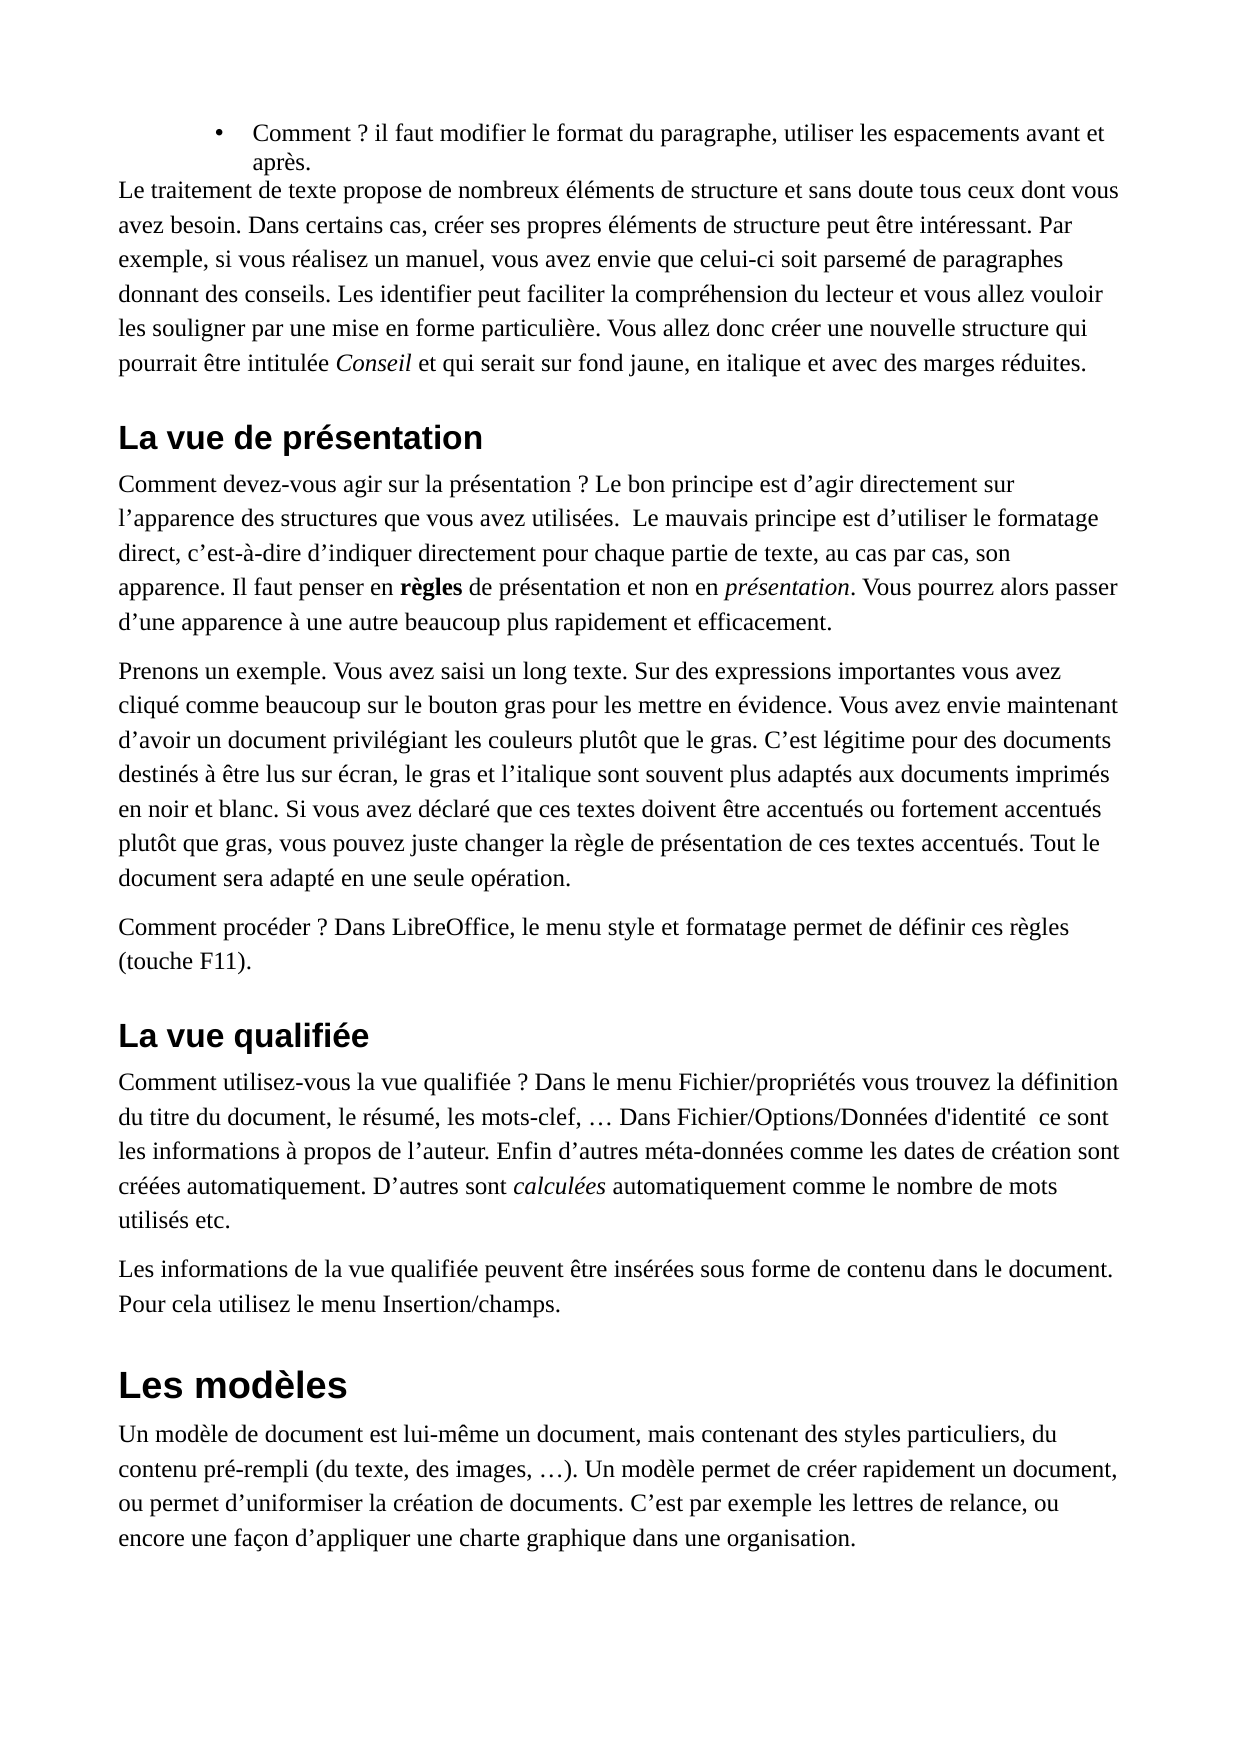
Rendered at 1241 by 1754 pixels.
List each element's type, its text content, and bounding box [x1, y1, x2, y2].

text Prenons un exemple. Vous avez saisi un long texte. Sur des expressions importantes vous avez cliqué comme beaucoup sur le bouton gras pour les mettre en évidence. Vous avez envie maintenant d’avoir un document privilégiant les couleurs plutôt que le gras. C’est légitime pour des documents destinés à être lus sur écran, le gras et l’italique sont souvent plus adaptés aux documents imprimés en noir et blanc. Si vous avez déclaré que ces textes doivent être accentués ou fortement accentués plutôt que gras, vous pouvez juste changer la règle de présentation de ces textes accentués. Tout le document sera adapté en une seule opération. [118, 656, 1122, 892]
subtitle La vue de présentation [118, 418, 1122, 457]
text Le traitement de texte propose de nombreux éléments de structure et sans doute tous ceux dont vous avez besoin. Dans certains cas, créer ses propres éléments de structure peut être intéressant. Par exemple, si vous réalisez un manuel, vous avez envie que celui-ci soit parsemé de paragraphes donnant des conseils. Les identifier peut faciliter la compréhension du lecteur et vous allez vouloir les souligner par une mise en forme particulière. Vous allez donc créer une nouvelle structure qui pourrait être intitulée Conseil et qui serait sur fond jaune, en italique et avec des marges réduites. [118, 176, 1122, 377]
text Comment utilisez-vous la vue qualifiée ? Dans le menu Fichier/propriétés vous trouvez la définition du titre du document, le résumé, les mots-clef, … Dans Fichier/Options/Données d'identité ce sont les informations à propos de l’auteur. Enfin d’autres méta-données comme les dates de création sont créées automatiquement. D’autres sont calculées automatiquement comme le nombre de mots utilisés etc. [118, 1067, 1122, 1234]
subtitle Les modèles [118, 1363, 1122, 1407]
subtitle La vue qualifiée [118, 1016, 1122, 1055]
text Un modèle de document est lui-même un document, mais contenant des styles particuliers, du contenu pré-rempli (du texte, des images, …). Un modèle permet de créer rapidement un document, ou permet d’uniformiser la création de documents. C’est par exemple les lettres de relance, ou encore une façon d’appliquer une charte graphique dans une organisation. [118, 1419, 1122, 1551]
text Comment procéder ? Dans LibreOffice, le menu style et formatage permet de définir ces règles (touche F11). [118, 912, 1122, 975]
list Comment ? il faut modifier le format du paragraphe, utiliser les espacements avant et après. [215, 118, 1122, 176]
text Les informations de la vue qualifiée peuvent être insérées sous forme de contenu dans le document. Pour cela utilisez le menu Insertion/champs. [118, 1254, 1122, 1318]
text Comment devez-vous agir sur la présentation ? Le bon principe est d’agir directement sur l’apparence des structures que vous avez utilisées. Le mauvais principe est d’utiliser le formatage direct, c’est-à-dire d’indiquer directement pour chaque partie de texte, au cas par cas, son apparence. Il faut penser en règles de présentation et non en présentation. Vous pourrez alors passer d’une apparence à une autre beaucoup plus rapidement et efficacement. [118, 469, 1122, 636]
